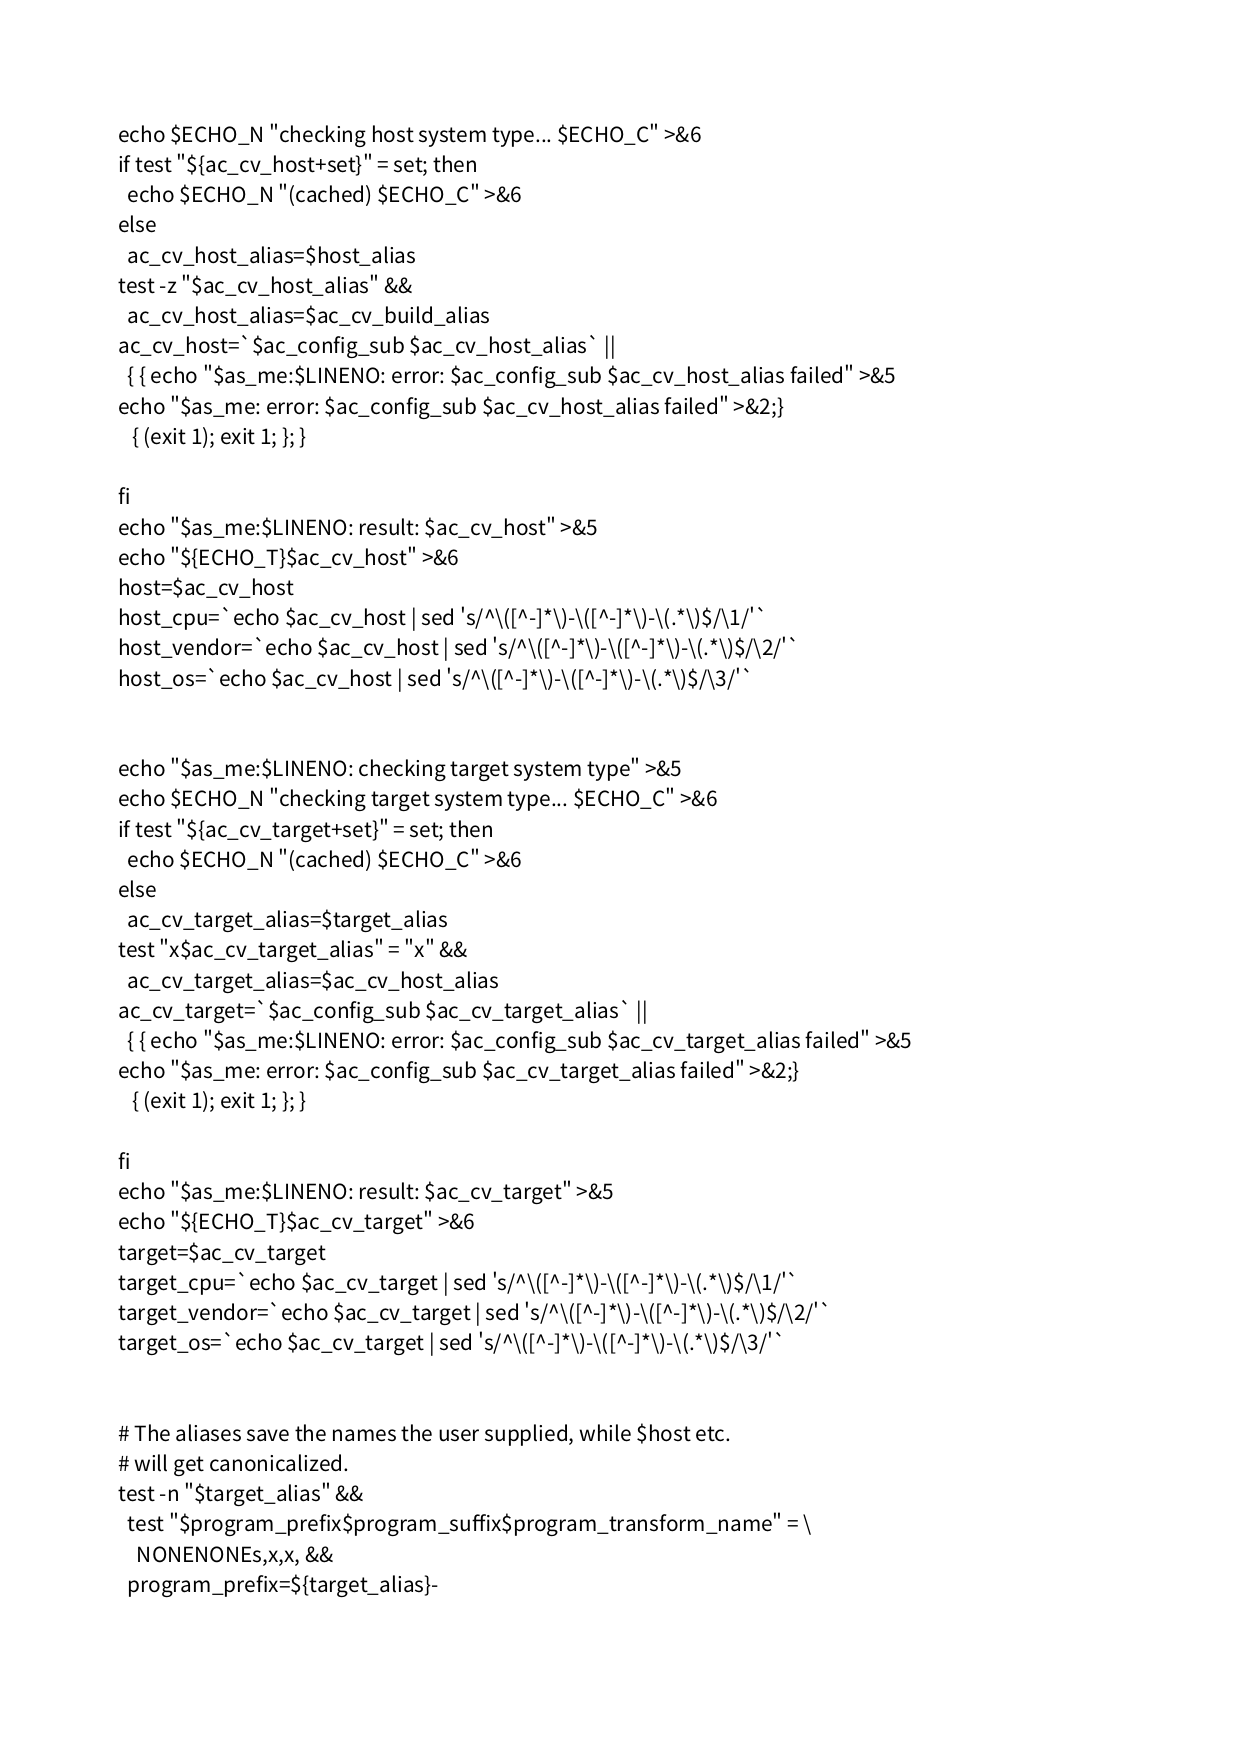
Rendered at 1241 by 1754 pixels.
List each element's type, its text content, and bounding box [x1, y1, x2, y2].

text target_os=`echo $ac_cv_target | sed 's/^\([^-]*\)-\([^-]*\)-\(.*\)$/\3/'` [118, 1326, 1122, 1357]
text test "$program_prefix$program_suffix$program_transform_name" = \ [118, 1508, 1122, 1538]
text echo $ECHO_N "(cached) $ECHO_C" >&6 [118, 843, 1122, 873]
text # will get canonicalized. [118, 1447, 1122, 1477]
text echo "$as_me:$LINENO: checking target system type" >&5 [118, 752, 1122, 783]
text target=$ac_cv_target [118, 1236, 1122, 1266]
text # The aliases save the names the user supplied, while $host etc. [118, 1417, 1122, 1447]
text fi [118, 1145, 1122, 1175]
text if test "${ac_cv_host+set}" = set; then [118, 148, 1122, 178]
text program_prefix=${target_alias}- [118, 1568, 1122, 1598]
text if test "${ac_cv_target+set}" = set; then [118, 813, 1122, 843]
text else [118, 209, 1122, 239]
text target_vendor=`echo $ac_cv_target | sed 's/^\([^-]*\)-\([^-]*\)-\(.*\)$/\2/'` [118, 1296, 1122, 1326]
text test "x$ac_cv_target_alias" = "x" && [118, 934, 1122, 964]
text ac_cv_target=`$ac_config_sub $ac_cv_target_alias` || [118, 994, 1122, 1024]
text echo "${ECHO_T}$ac_cv_host" >&6 [118, 541, 1122, 571]
text echo $ECHO_N "checking target system type... $ECHO_C" >&6 [118, 783, 1122, 813]
text echo $ECHO_N "checking host system type... $ECHO_C" >&6 [118, 118, 1122, 148]
text NONENONEs,x,x, && [118, 1538, 1122, 1568]
text { { echo "$as_me:$LINENO: error: $ac_config_sub $ac_cv_target_alias failed" >&5 [118, 1024, 1122, 1054]
text ac_cv_host=`$ac_config_sub $ac_cv_host_alias` || [118, 329, 1122, 360]
text ac_cv_host_alias=$host_alias [118, 239, 1122, 269]
text target_cpu=`echo $ac_cv_target | sed 's/^\([^-]*\)-\([^-]*\)-\(.*\)$/\1/'` [118, 1266, 1122, 1296]
text test -z "$ac_cv_host_alias" && [118, 269, 1122, 299]
text fi [118, 481, 1122, 511]
text echo "$as_me:$LINENO: result: $ac_cv_target" >&5 [118, 1175, 1122, 1206]
text ac_cv_target_alias=$target_alias [118, 903, 1122, 934]
text echo "${ECHO_T}$ac_cv_target" >&6 [118, 1206, 1122, 1236]
text host_vendor=`echo $ac_cv_host | sed 's/^\([^-]*\)-\([^-]*\)-\(.*\)$/\2/'` [118, 632, 1122, 662]
text host_os=`echo $ac_cv_host | sed 's/^\([^-]*\)-\([^-]*\)-\(.*\)$/\3/'` [118, 662, 1122, 692]
text ac_cv_host_alias=$ac_cv_build_alias [118, 299, 1122, 329]
text else [118, 873, 1122, 903]
text ac_cv_target_alias=$ac_cv_host_alias [118, 964, 1122, 994]
text test -n "$target_alias" && [118, 1477, 1122, 1508]
text echo "$as_me: error: $ac_config_sub $ac_cv_target_alias failed" >&2;} [118, 1054, 1122, 1085]
text echo "$as_me: error: $ac_config_sub $ac_cv_host_alias failed" >&2;} [118, 390, 1122, 420]
text { (exit 1); exit 1; }; } [118, 420, 1122, 450]
text { (exit 1); exit 1; }; } [118, 1085, 1122, 1115]
text echo "$as_me:$LINENO: result: $ac_cv_host" >&5 [118, 511, 1122, 541]
text { { echo "$as_me:$LINENO: error: $ac_config_sub $ac_cv_host_alias failed" >&5 [118, 360, 1122, 390]
text echo $ECHO_N "(cached) $ECHO_C" >&6 [118, 178, 1122, 209]
text host_cpu=`echo $ac_cv_host | sed 's/^\([^-]*\)-\([^-]*\)-\(.*\)$/\1/'` [118, 601, 1122, 632]
text host=$ac_cv_host [118, 571, 1122, 601]
